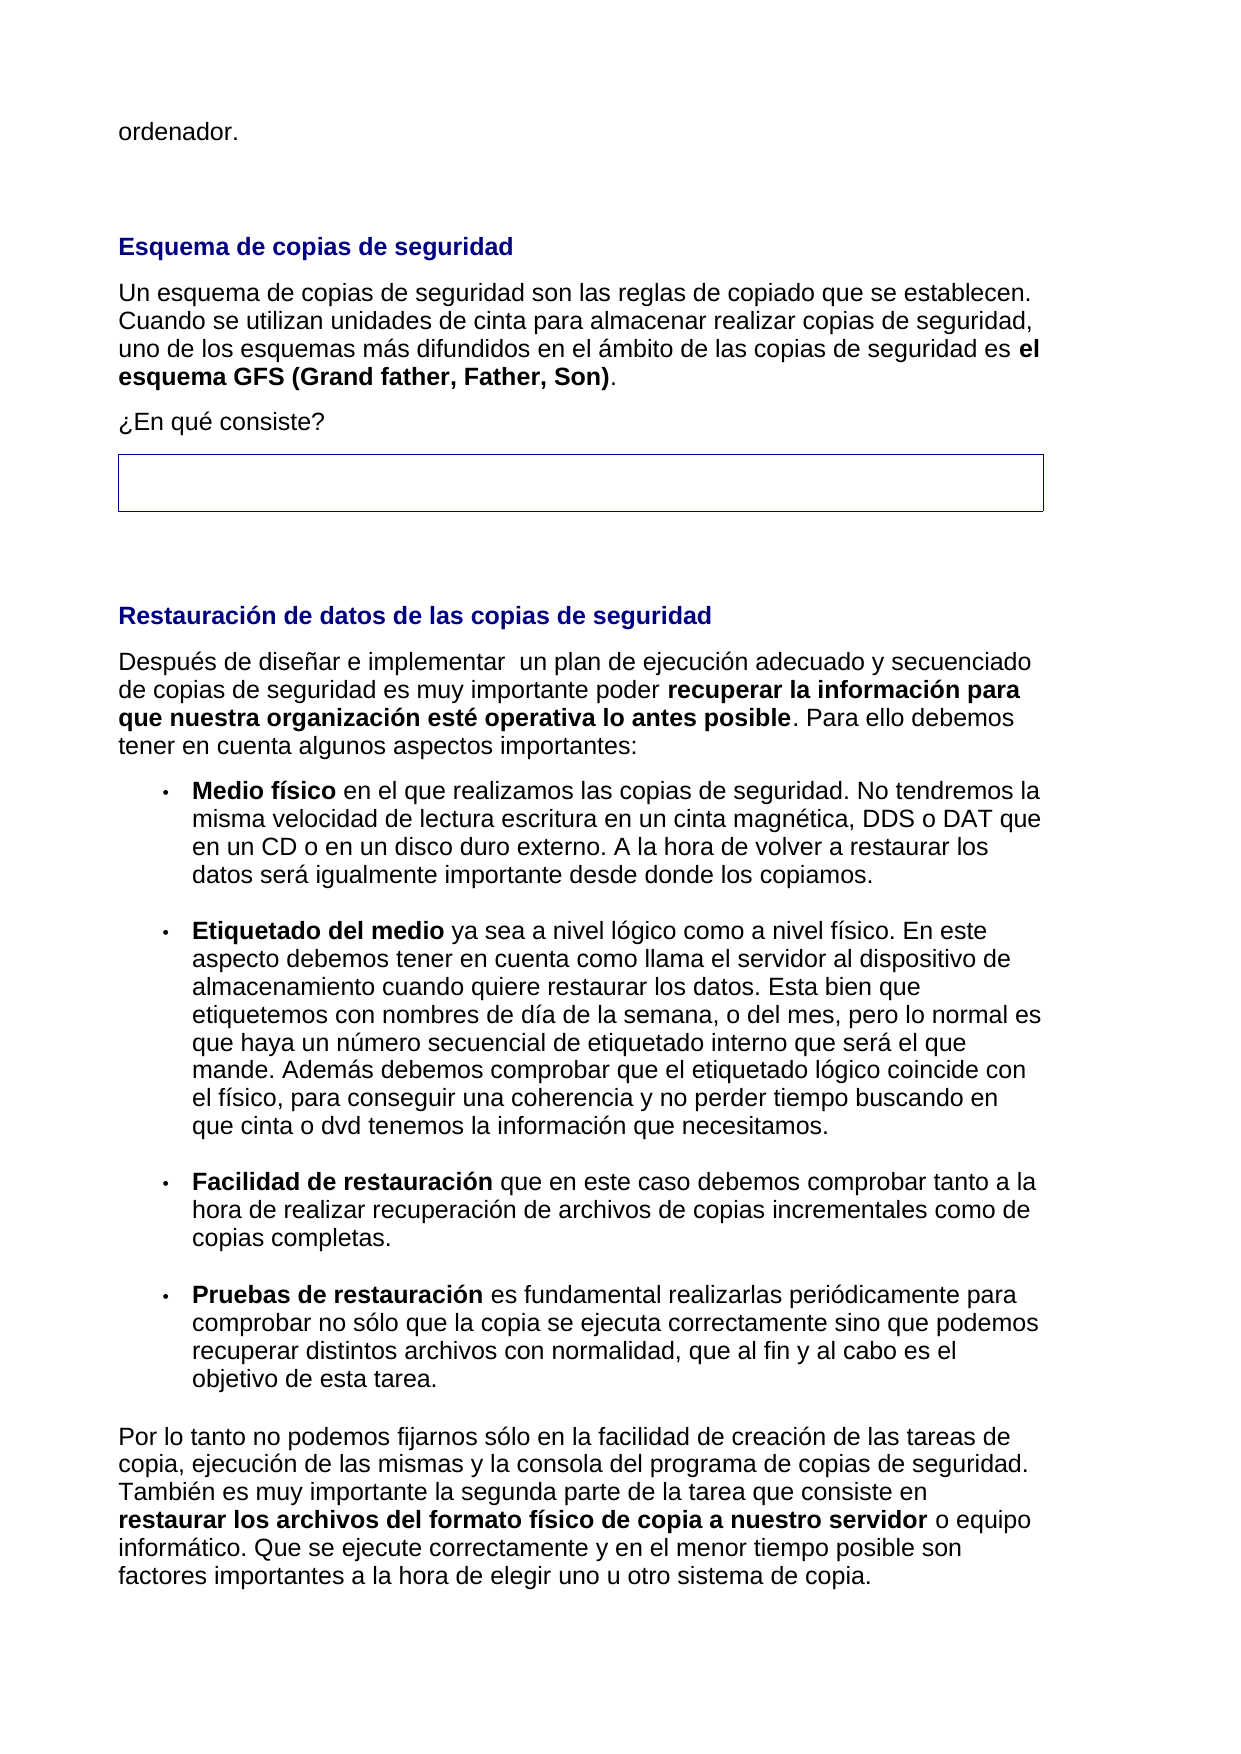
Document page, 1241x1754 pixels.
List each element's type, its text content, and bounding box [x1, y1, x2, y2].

list Facilidad de restauración que en este caso debemos comprobar tanto a la hora de realizar recuperación de archivos de copias incrementales como de copias completas. [162, 1168, 1043, 1252]
text ¿En qué consiste? [118, 408, 1043, 436]
table_header [119, 455, 1043, 511]
text Después de diseñar e implementar un plan de ejecución adecuado y secuenciado de copias de seguridad es muy importante poder recuperar la información para que nuestra organización esté operativa lo antes posible. Para ello debemos tener en cuenta algunos aspectos importantes: [118, 648, 1043, 759]
text Por lo tanto no podemos fijarnos sólo en la facilidad de creación de las tareas de copia, ejecución de las mismas y la consola del programa de copias de seguridad. También es muy importante la segunda parte de la tarea que consiste en restaurar los archivos del formato físico de copia a nuestro servidor o equipo informático. Que se ejecute correctamente y en el menor tiempo posible son factores importantes a la hora de elegir uno u otro sistema de copia. [118, 1422, 1043, 1590]
list Etiquetado del medio ya sea a nivel lógico como a nivel físico. En este aspecto debemos tener en cuenta como llama el servidor al dispositivo de almacenamiento cuando quiere restaurar los datos. Esta bien que etiquetemos con nombres de día de la semana, o del mes, pero lo normal es que haya un número secuencial de etiquetado interno que será el que mande. Además debemos comprobar que el etiquetado lógico coincide con el físico, para conseguir una coherencia y no perder tiempo buscando en que cinta o dvd tenemos la información que necesitamos. [162, 917, 1043, 1140]
text Un esquema de copias de seguridad son las reglas de copiado que se establecen. Cuando se utilizan unidades de cinta para almacenar realizar copias de seguridad, uno de los esquemas más difundidos en el ámbito de las copias de seguridad es el esquema GFS (Grand father, Father, Son). [118, 278, 1043, 390]
text ordenador. [118, 118, 1043, 146]
list Medio físico en el que realizamos las copias de seguridad. No tendremos la misma velocidad de lectura escritura en un cinta magnética, DDS o DAT que en un CD o en un disco duro externo. A la hora de volver a restaurar los datos será igualmente importante desde donde los copiamos. [162, 777, 1043, 889]
text Restauración de datos de las copias de seguridad [118, 602, 1043, 630]
text Esquema de copias de seguridad [118, 233, 1043, 261]
list Pruebas de restauración es fundamental realizarlas periódicamente para comprobar no sólo que la copia se ejecuta correctamente sino que podemos recuperar distintos archivos con normalidad, que al fin y al cabo es el objetivo de esta tarea. [162, 1281, 1043, 1393]
